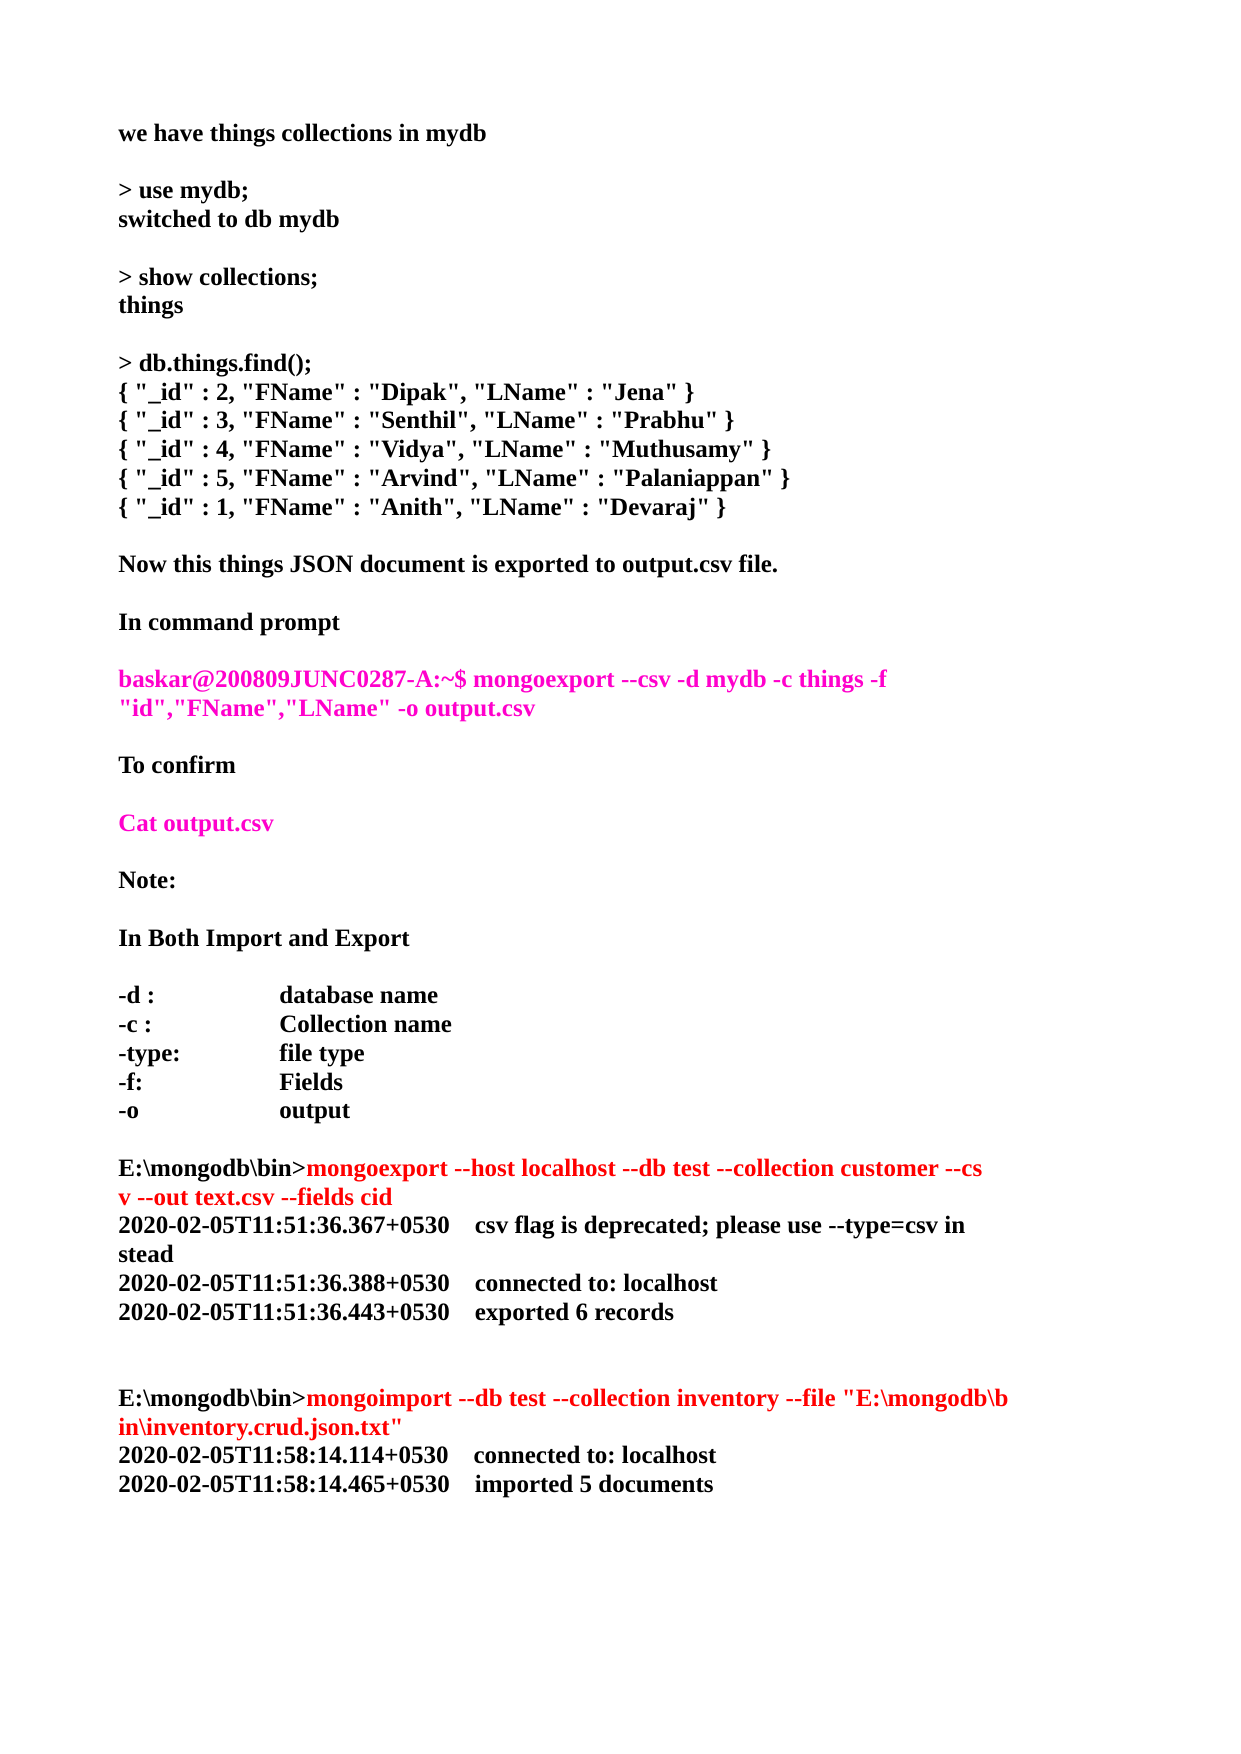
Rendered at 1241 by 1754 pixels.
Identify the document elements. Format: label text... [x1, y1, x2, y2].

text Note: [118, 866, 1122, 894]
text 2020-02-05T11:58:14.114+0530 connected to: localhost [118, 1441, 1122, 1469]
text > show collections; [118, 262, 1122, 291]
text -type: file type [118, 1038, 1122, 1067]
text -o output [118, 1096, 1122, 1124]
text { "_id" : 1, "FName" : "Anith", "LName" : "Devaraj" } [118, 492, 1122, 521]
text E:\mongodb\bin>mongoexport --host localhost --db test --collection customer --cs [118, 1153, 1122, 1182]
text E:\mongodb\bin>mongoimport --db test --collection inventory --file "E:\mongodb\b [118, 1383, 1122, 1412]
text In command prompt [118, 607, 1122, 636]
text -d : database name [118, 981, 1122, 1009]
text To confirm [118, 751, 1122, 779]
text > db.things.find(); [118, 348, 1122, 377]
text -f: Fields [118, 1067, 1122, 1096]
text 2020-02-05T11:58:14.465+0530 imported 5 documents [118, 1469, 1122, 1498]
text { "_id" : 2, "FName" : "Dipak", "LName" : "Jena" } [118, 377, 1122, 406]
text Cat output.csv [118, 808, 1122, 837]
text { "_id" : 3, "FName" : "Senthil", "LName" : "Prabhu" } [118, 406, 1122, 434]
text we have things collections in mydb [118, 118, 1122, 147]
text switched to db mydb [118, 204, 1122, 233]
text { "_id" : 4, "FName" : "Vidya", "LName" : "Muthusamy" } [118, 434, 1122, 463]
text { "_id" : 5, "FName" : "Arvind", "LName" : "Palaniappan" } [118, 463, 1122, 492]
text stead [118, 1239, 1122, 1268]
text > use mydb; [118, 176, 1122, 204]
text -c : Collection name [118, 1009, 1122, 1038]
text 2020-02-05T11:51:36.443+0530 exported 6 records [118, 1297, 1122, 1326]
text v --out text.csv --fields cid [118, 1182, 1122, 1211]
text Now this things JSON document is exported to output.csv file. [118, 549, 1122, 578]
text 2020-02-05T11:51:36.367+0530 csv flag is deprecated; please use --type=csv in [118, 1211, 1122, 1239]
text In Both Import and Export [118, 923, 1122, 952]
text in\inventory.crud.json.txt" [118, 1412, 1122, 1441]
text baskar@200809JUNC0287-A:~$ mongoexport --csv -d mydb -c things -f "id","FName","LName" -o output.csv [118, 664, 1122, 722]
text 2020-02-05T11:51:36.388+0530 connected to: localhost [118, 1268, 1122, 1297]
text things [118, 291, 1122, 319]
